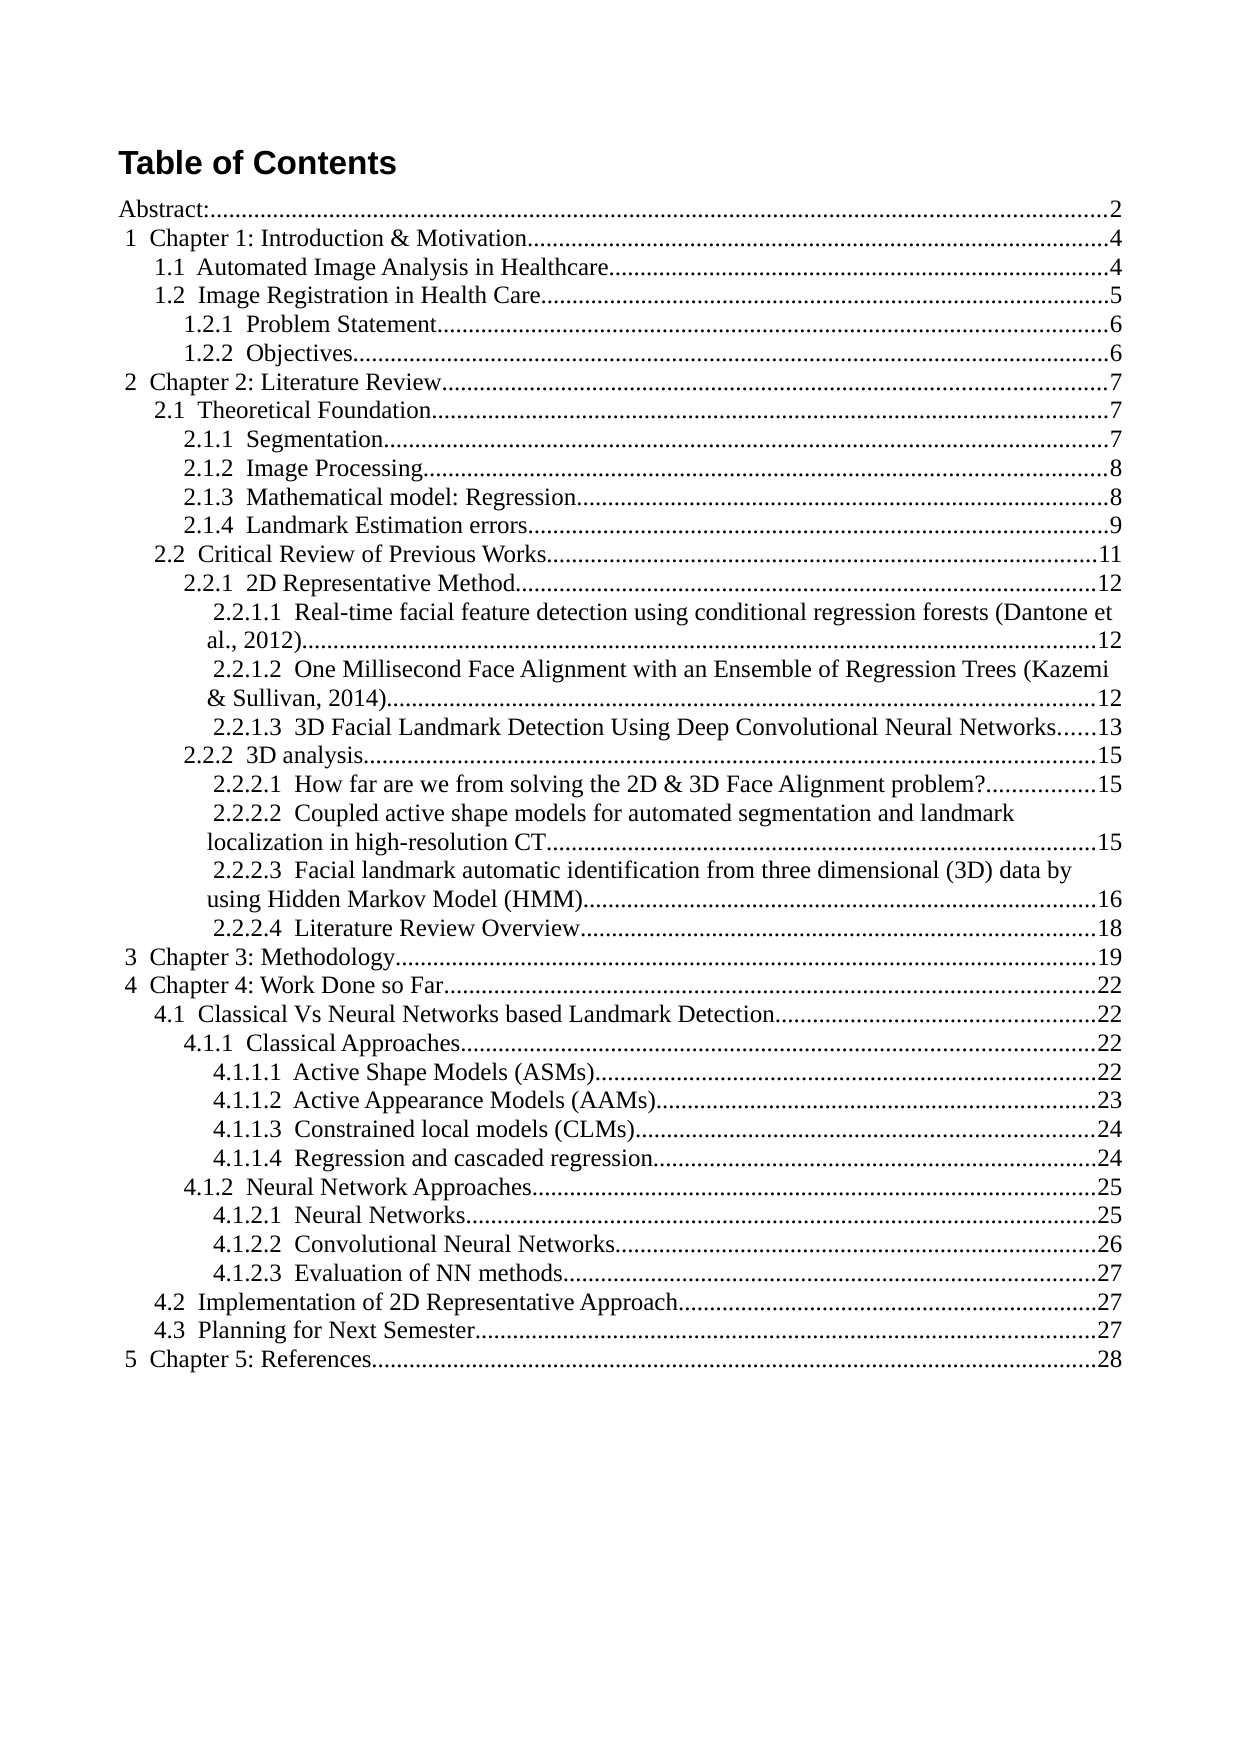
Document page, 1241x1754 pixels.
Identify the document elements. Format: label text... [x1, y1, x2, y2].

text 2.1 Theoretical Foundation 7 [148, 395, 1122, 424]
text 4.2 Implementation of 2D Representative Approach 27 [148, 1287, 1122, 1315]
text 3 Chapter 3: Methodology 19 [118, 942, 1122, 970]
text 4.1.2.3 Evaluation of NN methods 27 [207, 1258, 1122, 1287]
text 2.2.2.1 How far are we from solving the 2D & 3D Face Alignment problem? 15 [207, 769, 1122, 798]
text Abstract: 2 [118, 194, 1122, 223]
text 4.1.2.2 Convolutional Neural Networks 26 [207, 1229, 1122, 1258]
text 4.1.1.1 Active Shape Models (ASMs) 22 [207, 1057, 1122, 1085]
text 1.2 Image Registration in Health Care 5 [148, 280, 1122, 309]
text 2.2.2.3 Facial landmark automatic identification from three dimensional (3D) data by using Hidden Markov Model (HMM) 16 [207, 855, 1122, 913]
text 2.1.4 Landmark Estimation errors 9 [177, 510, 1122, 539]
text 4.1.1.3 Constrained local models (CLMs) 24 [207, 1114, 1122, 1143]
text 2.2 Critical Review of Previous Works 11 [148, 539, 1122, 568]
text 4.1.1.2 Active Appearance Models (AAMs) 23 [207, 1085, 1122, 1114]
text 1 Chapter 1: Introduction & Motivation 4 [118, 223, 1122, 252]
text 2.2.1.2 One Millisecond Face Alignment with an Ensemble of Regression Trees (Kazemi & Sullivan, 2014) 12 [207, 654, 1122, 712]
text 4 Chapter 4: Work Done so Far 22 [118, 970, 1122, 999]
text 5 Chapter 5: References 28 [118, 1344, 1122, 1373]
subtitle Table of Contents [118, 143, 1122, 182]
text 4.1.1.4 Regression and cascaded regression 24 [207, 1143, 1122, 1172]
text 2.2.2.4 Literature Review Overview 18 [207, 913, 1122, 942]
text 2.2.2.2 Coupled active shape models for automated segmentation and landmark localization in high-resolution CT 15 [207, 798, 1122, 855]
text 2.1.2 Image Processing 8 [177, 453, 1122, 482]
text 2.1.3 Mathematical model: Regression 8 [177, 482, 1122, 510]
text 1.1 Automated Image Analysis in Healthcare 4 [148, 252, 1122, 280]
text 2.2.2 3D analysis 15 [177, 740, 1122, 769]
text 4.1.2.1 Neural Networks 25 [207, 1200, 1122, 1229]
text 1.2.1 Problem Statement 6 [177, 309, 1122, 338]
text 4.1 Classical Vs Neural Networks based Landmark Detection 22 [148, 999, 1122, 1028]
text 2.2.1.3 3D Facial Landmark Detection Using Deep Convolutional Neural Networks 13 [207, 712, 1122, 740]
text 2.2.1.1 Real-time facial feature detection using conditional regression forests (Dantone et al., 2012) 12 [207, 597, 1122, 654]
text 2 Chapter 2: Literature Review 7 [118, 367, 1122, 395]
text 4.1.1 Classical Approaches 22 [177, 1028, 1122, 1057]
text 2.2.1 2D Representative Method 12 [177, 568, 1122, 597]
text 4.1.2 Neural Network Approaches 25 [177, 1172, 1122, 1200]
text 4.3 Planning for Next Semester 27 [148, 1315, 1122, 1344]
text 1.2.2 Objectives 6 [177, 338, 1122, 367]
text 2.1.1 Segmentation 7 [177, 424, 1122, 453]
